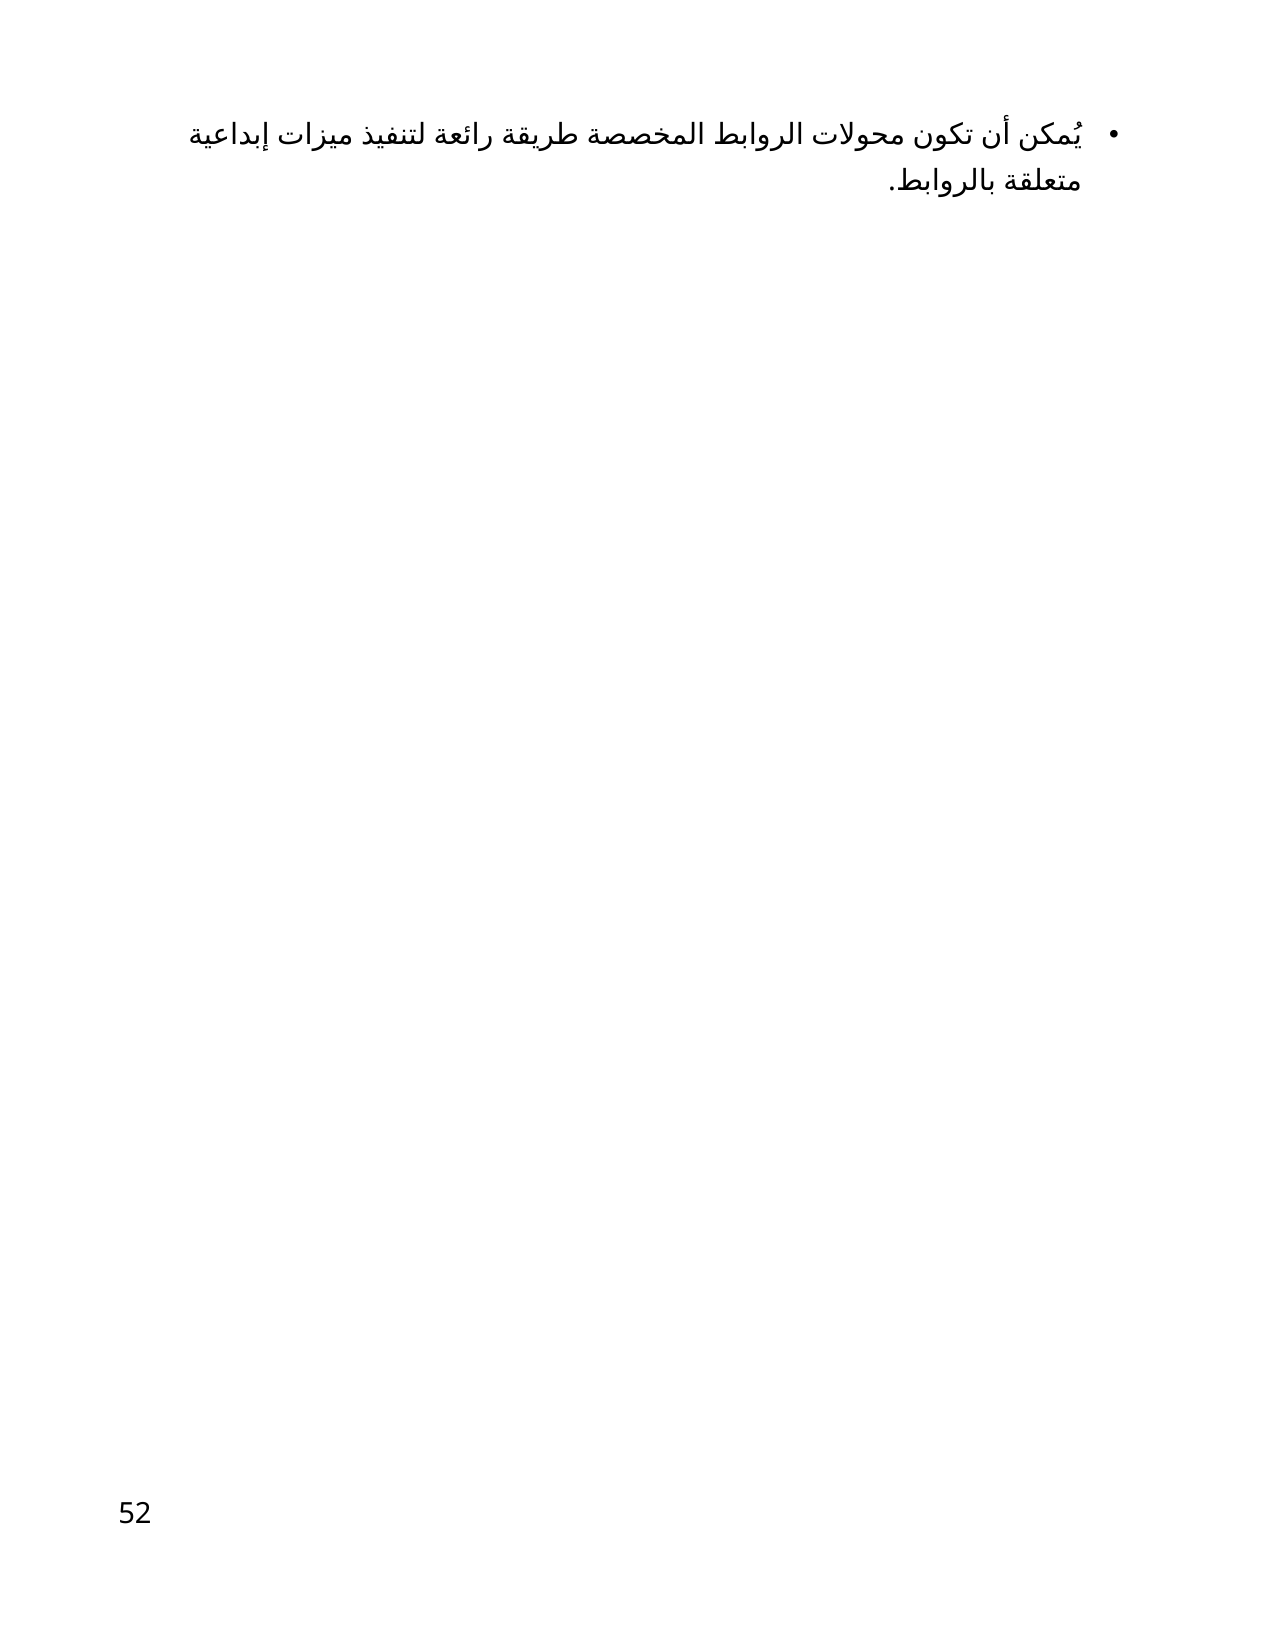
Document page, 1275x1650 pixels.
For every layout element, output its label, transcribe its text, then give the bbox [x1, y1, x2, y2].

list يُمكن أن تكون محولات الروابط المخصصة طريقة رائعة لتنفيذ ميزات إبداعية متعلقة بالروابط. [118, 118, 1119, 202]
